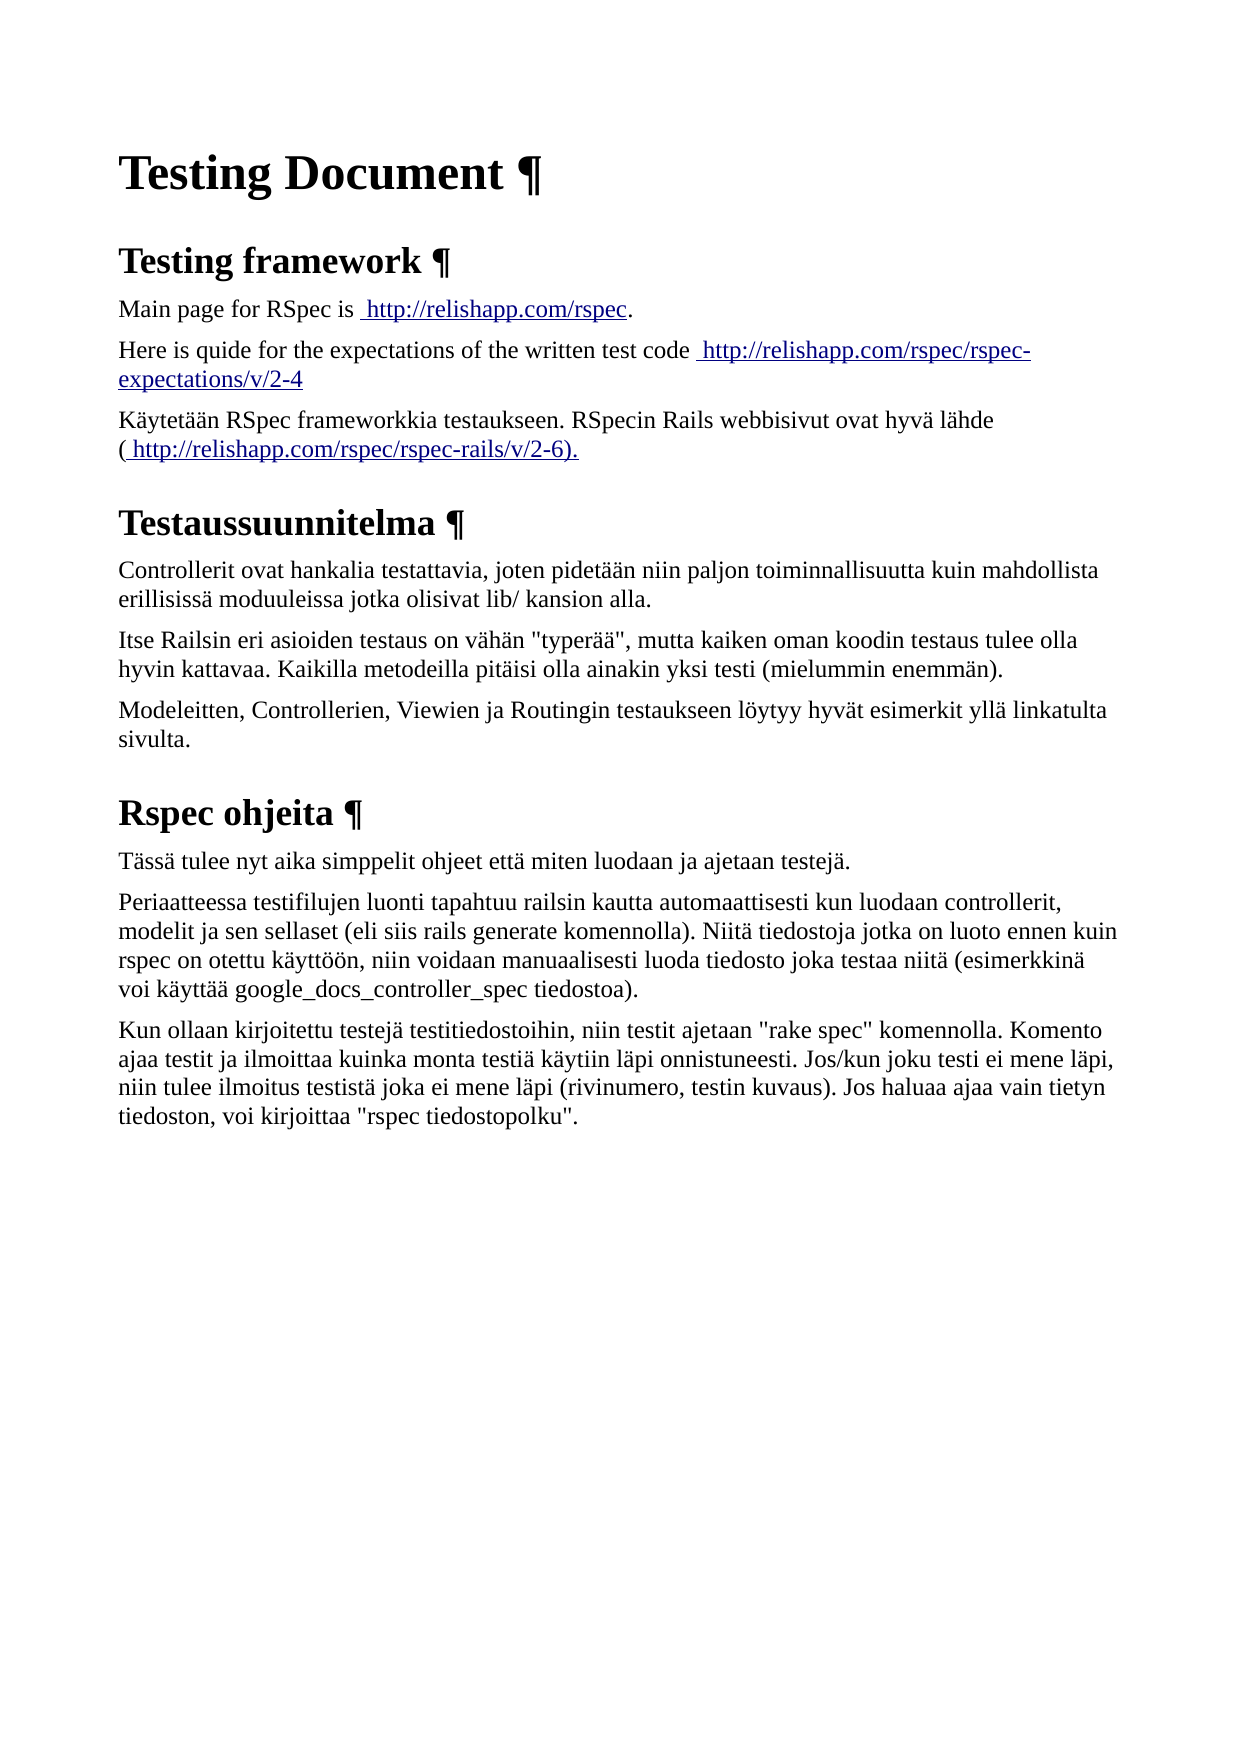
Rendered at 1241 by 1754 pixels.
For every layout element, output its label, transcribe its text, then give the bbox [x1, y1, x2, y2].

text Kun ollaan kirjoitettu testejä testitiedostoihin, niin testit ajetaan "rake spec" komennolla. Komento ajaa testit ja ilmoittaa kuinka monta testiä käytiin läpi onnistuneesti. Jos/kun joku testi ei mene läpi, niin tulee ilmoitus testistä joka ei mene läpi (rivinumero, testin kuvaus). Jos haluaa ajaa vain tietyn tiedoston, voi kirjoittaa "rspec tiedostopolku". [118, 1015, 1122, 1130]
text Tässä tulee nyt aika simppelit ohjeet että miten luodaan ja ajetaan testejä. [118, 846, 1122, 875]
text Here is quide for the expectations of the written test code http://relishapp.com/rspec/rspec-expectations/v/2-4 [118, 335, 1122, 392]
text Periaatteessa testifilujen luonti tapahtuu railsin kautta automaattisesti kun luodaan controllerit, modelit ja sen sellaset (eli siis rails generate komennolla). Niitä tiedostoja jotka on luoto ennen kuin rspec on otettu käyttöön, niin voidaan manuaalisesti luoda tiedosto joka testaa niitä (esimerkkinä voi käyttää google_docs_controller_spec tiedostoa). [118, 887, 1122, 1002]
text Itse Railsin eri asioiden testaus on vähän "typerää", mutta kaiken oman koodin testaus tulee olla hyvin kattavaa. Kaikilla metodeilla pitäisi olla ainakin yksi testi (mielummin enemmän). [118, 626, 1122, 683]
text Käytetään RSpec frameworkkia testaukseen. RSpecin Rails webbisivut ovat hyvä lähde ( http://relishapp.com/rspec/rspec-rails/v/2-6). [118, 405, 1122, 462]
subtitle Testaussuunnitelma ¶ [118, 500, 1122, 543]
text Main page for RSpec is http://relishapp.com/rspec. [118, 294, 1122, 322]
subtitle Testing framework ¶ [118, 238, 1122, 281]
text Modeleitten, Controllerien, Viewien ja Routingin testaukseen löytyy hyvät esimerkit yllä linkatulta sivulta. [118, 696, 1122, 753]
subtitle Rspec ohjeita ¶ [118, 791, 1122, 834]
subtitle Testing Document ¶ [118, 143, 1122, 201]
text Controllerit ovat hankalia testattavia, joten pidetään niin paljon toiminnallisuutta kuin mahdollista erillisissä moduuleissa jotka olisivat lib/ kansion alla. [118, 556, 1122, 613]
